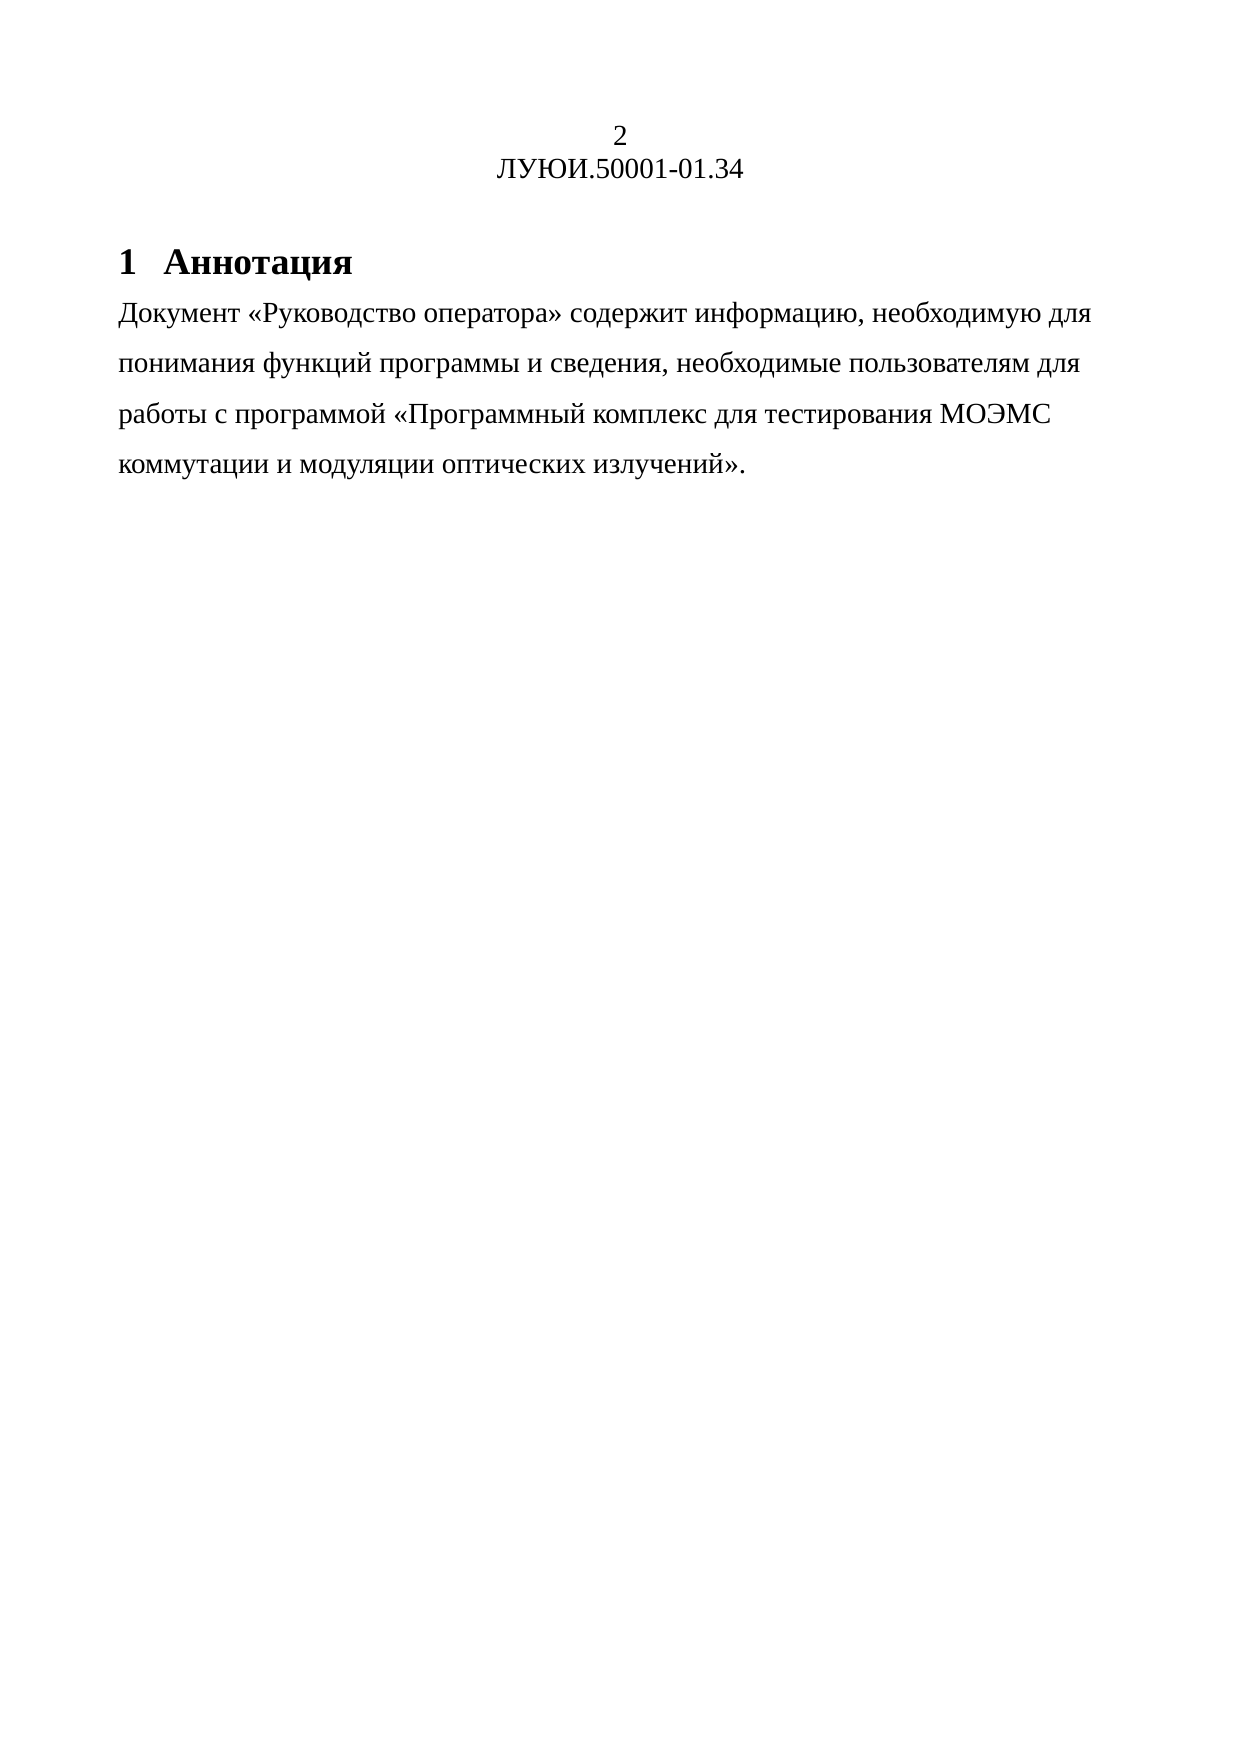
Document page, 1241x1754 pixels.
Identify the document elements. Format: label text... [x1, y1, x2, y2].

subtitle Аннотация [118, 240, 1122, 283]
subtitle Документ «Руководство оператора» содержит информацию, необходимую для понимания функций программы и сведения, необходимые пользователям для работы с программой «Программный комплекс для тестирования МОЭМС коммутации и модуляции оптических излучений». [118, 295, 1122, 480]
